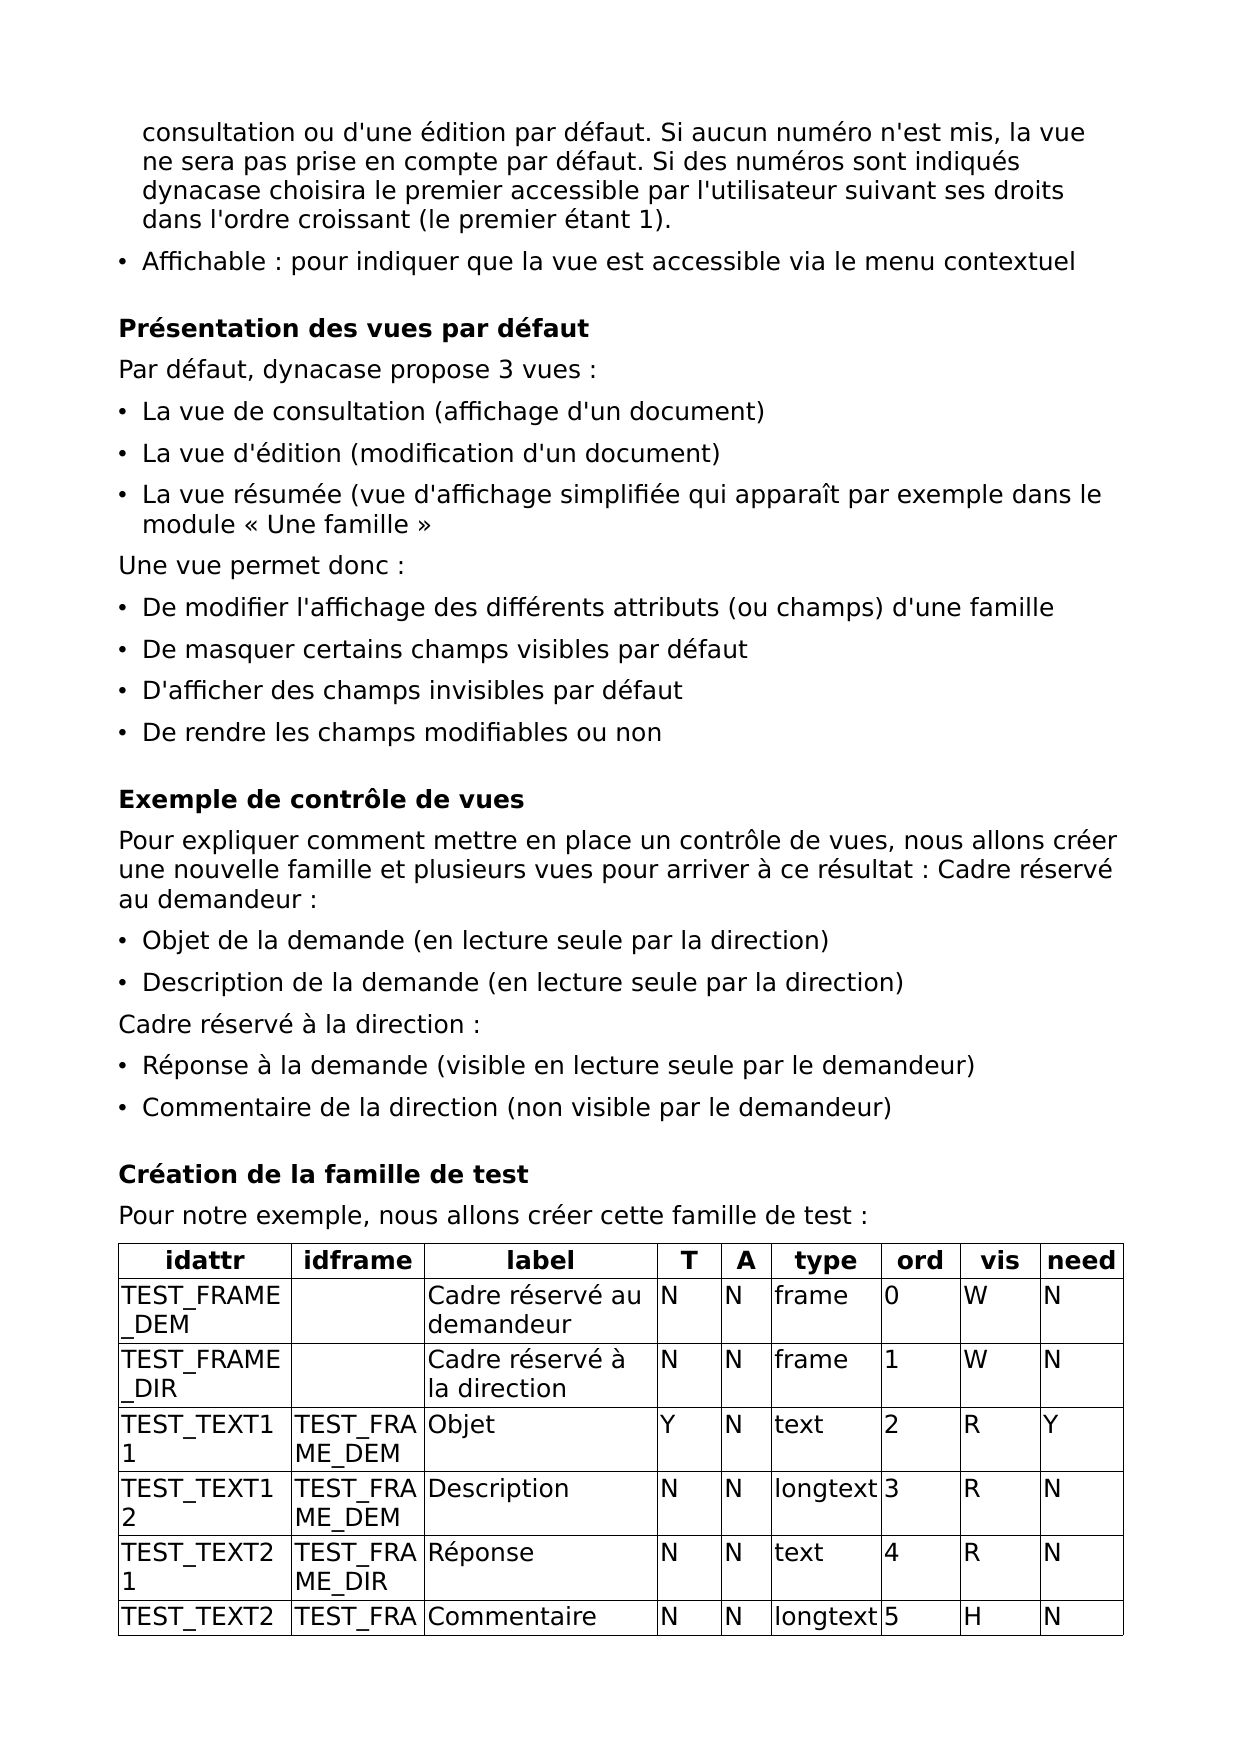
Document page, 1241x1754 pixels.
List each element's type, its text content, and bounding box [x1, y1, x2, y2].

text Cadre réservé à la direction : [118, 1010, 1122, 1039]
table_cell TEST_FRAME_DIR [292, 1536, 424, 1599]
table_cell TEST_FRAME_DEM [292, 1408, 424, 1471]
text Pour notre exemple, nous allons créer cette famille de test : [118, 1201, 1122, 1231]
table_cell Cadre réservé à la direction [425, 1344, 657, 1407]
table_cell 0 [882, 1279, 960, 1342]
table_cell 4 [882, 1536, 960, 1599]
list D'afficher des champs invisibles par défaut [118, 676, 1122, 706]
table_cell N [658, 1601, 721, 1635]
table_cell Réponse [425, 1536, 657, 1599]
table_cell R [961, 1536, 1040, 1599]
table_cell 1 [882, 1344, 960, 1407]
table_cell longtext [772, 1472, 881, 1535]
table_cell TEST_FRAME_DIR [119, 1344, 291, 1407]
table_header A [722, 1244, 771, 1278]
table_header idframe [292, 1244, 424, 1278]
table_cell N [1041, 1279, 1123, 1342]
table_cell text [772, 1408, 881, 1471]
list Description de la demande (en lecture seule par la direction) [118, 968, 1122, 997]
table_cell N [1041, 1472, 1123, 1535]
table_cell Cadre réservé au demandeur [425, 1279, 657, 1342]
table_cell TEST_FRAME_DEM [292, 1472, 424, 1535]
table_cell N [722, 1536, 771, 1599]
text Pour expliquer comment mettre en place un contrôle de vues, nous allons créer une nouvelle famille et plusieurs vues pour arriver à ce résultat : Cadre réservé au demandeur : [118, 826, 1122, 914]
table_cell 2 [882, 1408, 960, 1471]
list Affichable : pour indiquer que la vue est accessible via le menu contextuel [118, 247, 1122, 276]
table_header ord [882, 1244, 960, 1278]
table_cell R [961, 1408, 1040, 1471]
table_cell N [658, 1536, 721, 1599]
list De modifier l'affichage des différents attributs (ou champs) d'une famille [118, 593, 1122, 622]
table_cell N [722, 1408, 771, 1471]
table_header idattr [119, 1244, 291, 1278]
table_header need [1041, 1244, 1123, 1278]
table_cell Description [425, 1472, 657, 1535]
list La vue de consultation (affichage d'un document) [118, 397, 1122, 426]
text Une vue permet donc : [118, 551, 1122, 581]
list De rendre les champs modifiables ou non [118, 718, 1122, 747]
table_cell text [772, 1536, 881, 1599]
table_header T [658, 1244, 721, 1278]
table_cell TEST_FRAME_DEM [119, 1279, 291, 1342]
list Commentaire de la direction (non visible par le demandeur) [118, 1093, 1122, 1122]
table_cell Objet [425, 1408, 657, 1471]
table_header type [772, 1244, 881, 1278]
table_cell R [961, 1472, 1040, 1535]
table_cell N [722, 1279, 771, 1342]
table_cell frame [772, 1279, 881, 1342]
text Par défaut, dynacase propose 3 vues : [118, 356, 1122, 385]
table_cell N [1041, 1344, 1123, 1407]
list Objet de la demande (en lecture seule par la direction) [118, 926, 1122, 956]
table_cell Y [658, 1408, 721, 1471]
list La vue d'édition (modification d'un document) [118, 439, 1122, 468]
table_cell [292, 1344, 424, 1407]
subtitle Création de la famille de test [118, 1160, 1122, 1189]
table_cell N [722, 1472, 771, 1535]
table_cell TEST_TEXT2 [119, 1601, 291, 1635]
table_cell TEST_TEXT12 [119, 1472, 291, 1535]
table_cell frame [772, 1344, 881, 1407]
subtitle Présentation des vues par défaut [118, 314, 1122, 343]
table_cell Commentaire [425, 1601, 657, 1635]
list consultation ou d'une édition par défaut. Si aucun numéro n'est mis, la vue ne sera pas prise en compte par défaut. Si des numéros sont indiqués dynacase choisira le premier accessible par l'utilisateur suivant ses droits dans l'ordre croissant (le premier étant 1). [118, 118, 1122, 235]
table_cell H [961, 1601, 1040, 1635]
table_cell TEST_TEXT21 [119, 1536, 291, 1599]
list La vue résumée (vue d'affichage simplifiée qui apparaît par exemple dans le module « Une famille » [118, 481, 1122, 539]
list De masquer certains champs visibles par défaut [118, 635, 1122, 664]
table_cell N [658, 1472, 721, 1535]
table_cell Y [1041, 1408, 1123, 1471]
table_cell TEST_TEXT11 [119, 1408, 291, 1471]
table_cell W [961, 1344, 1040, 1407]
table_header label [425, 1244, 657, 1278]
table_cell TEST_FRA [292, 1601, 424, 1635]
subtitle Exemple de contrôle de vues [118, 785, 1122, 814]
table_cell 5 [882, 1601, 960, 1635]
table_cell N [1041, 1601, 1123, 1635]
table_header vis [961, 1244, 1040, 1278]
table_cell N [658, 1344, 721, 1407]
table_cell longtext [772, 1601, 881, 1635]
list Réponse à la demande (visible en lecture seule par le demandeur) [118, 1051, 1122, 1081]
table_cell N [722, 1601, 771, 1635]
table_cell [292, 1279, 424, 1342]
table_cell W [961, 1279, 1040, 1342]
table_cell N [722, 1344, 771, 1407]
table_cell 3 [882, 1472, 960, 1535]
table_cell N [1041, 1536, 1123, 1599]
table_cell N [658, 1279, 721, 1342]
